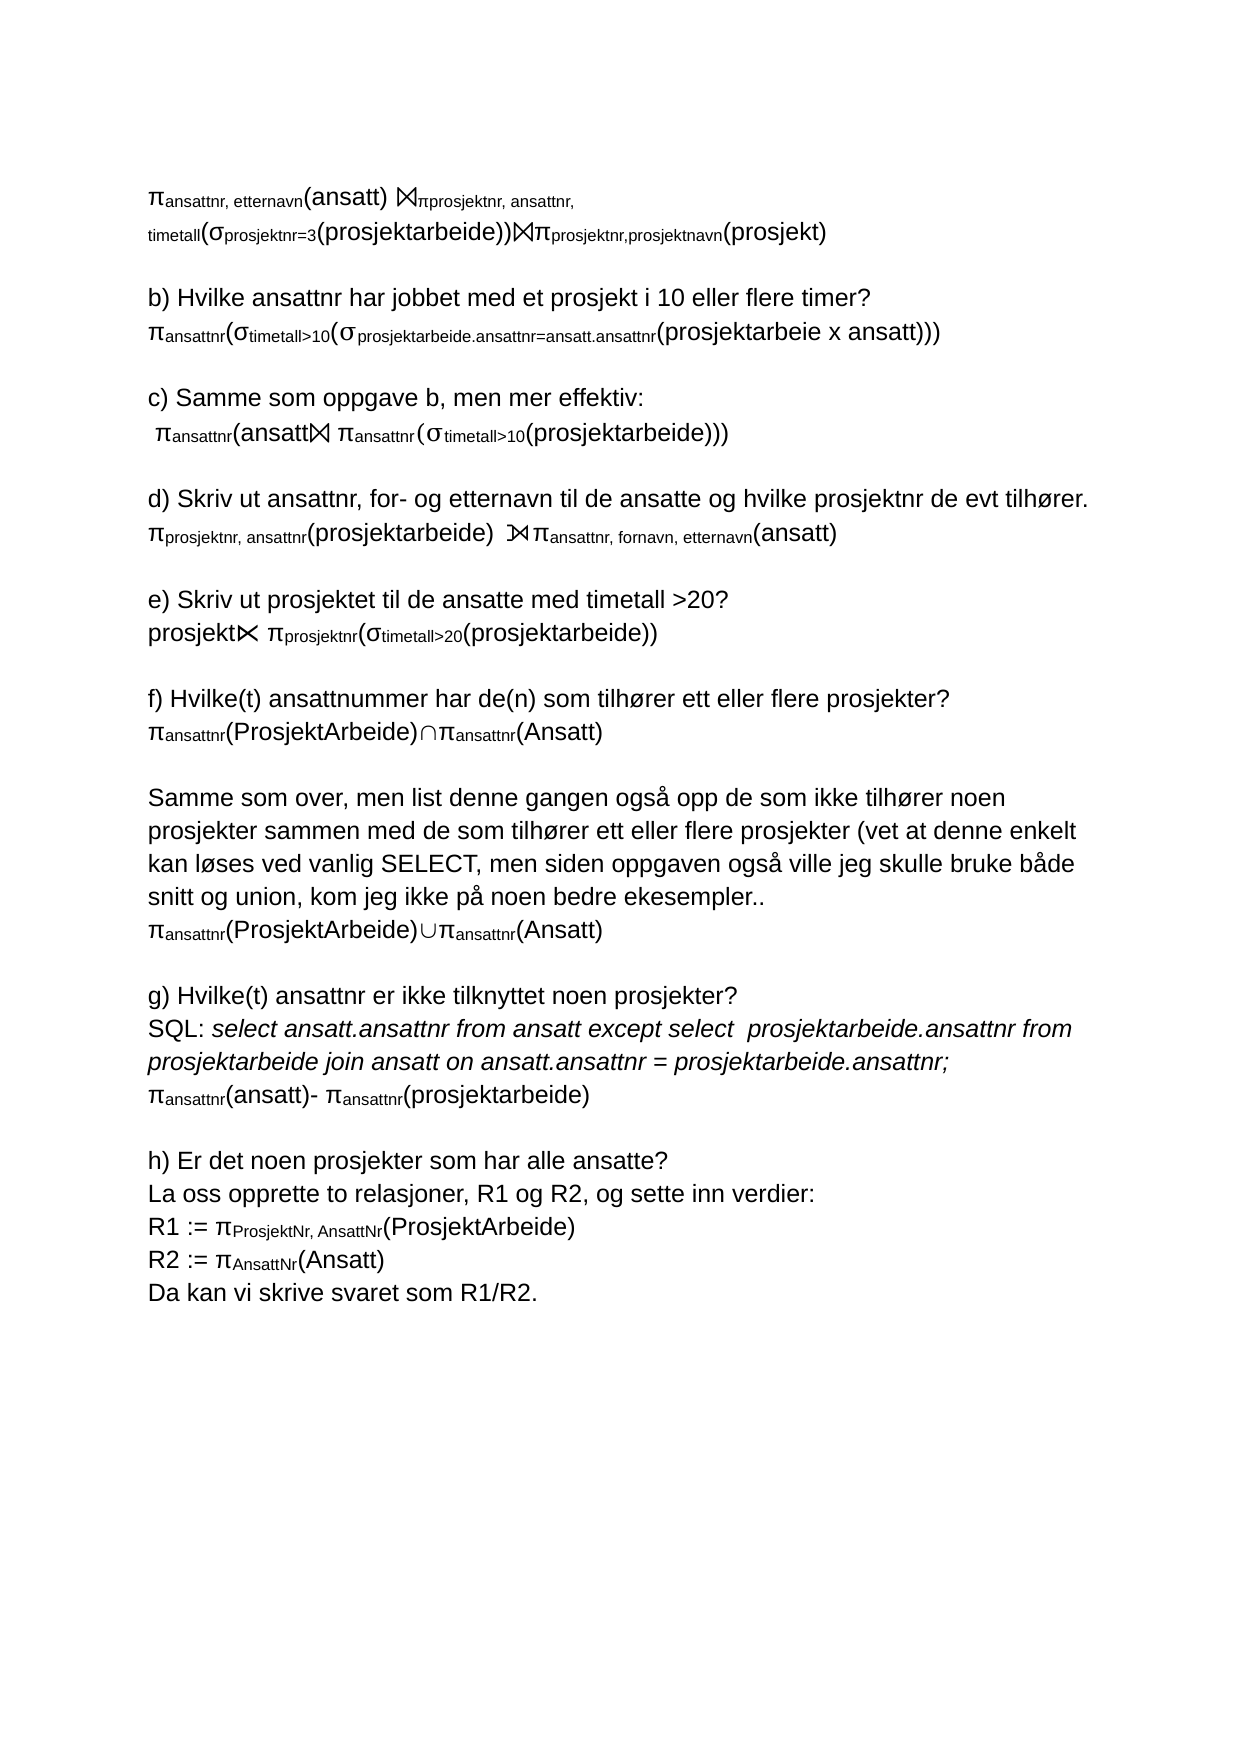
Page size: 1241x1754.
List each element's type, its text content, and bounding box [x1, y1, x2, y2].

text πansattnr(ProsjektArbeide)πansattnr(Ansatt) [148, 717, 1093, 746]
text πansattnr(σtimetall>10(σprosjektarbeide.ansattnr=ansatt.ansattnr(prosjektarbeie x ansatt))) [148, 316, 1093, 346]
text prosjekt⋉ πprosjektnr(σtimetall>20(prosjektarbeide)) [148, 618, 1093, 646]
text e) Skriv ut prosjektet til de ansatte med timetall >20? [148, 585, 1093, 613]
text πansattnr(ProsjektArbeide)πansattnr(Ansatt) [148, 915, 1093, 944]
text Samme som over, men list denne gangen også opp de som ikke tilhører noen prosjekter sammen med de som tilhører ett eller flere prosjekter (vet at denne enkelt kan løses ved vanlig SELECT, men siden oppgaven også ville jeg skulle bruke både snitt og union, kom jeg ikke på noen bedre ekesempler.. [148, 783, 1093, 911]
text πansattnr(ansatt)- πansattnr(prosjektarbeide) [148, 1080, 1093, 1109]
text b) Hvilke ansattnr har jobbet med et prosjekt i 10 eller flere timer? [148, 283, 1093, 312]
text πansattnr(ansatt⨝ πansattnr(σtimetall>10(prosjektarbeide))) [148, 416, 1093, 447]
text g) Hvilke(t) ansattnr er ikke tilknyttet noen prosjekter? [148, 981, 1093, 1010]
text πprosjektnr, ansattnr(prosjektarbeide) ⟕πansattnr, fornavn, etternavn(ansatt) [148, 517, 1093, 547]
text d) Skriv ut ansattnr, for- og etternavn til de ansatte og hvilke prosjektnr de evt tilhører. [148, 484, 1093, 513]
text f) Hvilke(t) ansattnummer har de(n) som tilhører ett eller flere prosjekter? [148, 684, 1093, 712]
text Da kan vi skrive svaret som R1/R2. [148, 1278, 1093, 1307]
text La oss opprette to relasjoner, R1 og R2, og sette inn verdier: [148, 1179, 1093, 1208]
text h) Er det noen prosjekter som har alle ansatte? [148, 1146, 1093, 1175]
text c) Samme som oppgave b, men mer effektiv: [148, 383, 1093, 412]
text R1 := πProsjektNr, AnsattNr(ProsjektArbeide) [148, 1212, 1093, 1241]
text πansattnr, etternavn(ansatt) ⨝πprosjektnr, ansattnr, timetall(σprosjektnr=3(prosjektarbeide))⨝πprosjektnr,prosjektnavn(prosjekt) [148, 181, 1093, 245]
text SQL: select ansatt.ansattnr from ansatt except select prosjektarbeide.ansattnr from prosjektarbeide join ansatt on ansatt.ansattnr = prosjektarbeide.ansattnr; [148, 1014, 1093, 1076]
text R2 := πAnsattNr(Ansatt) [148, 1245, 1093, 1274]
